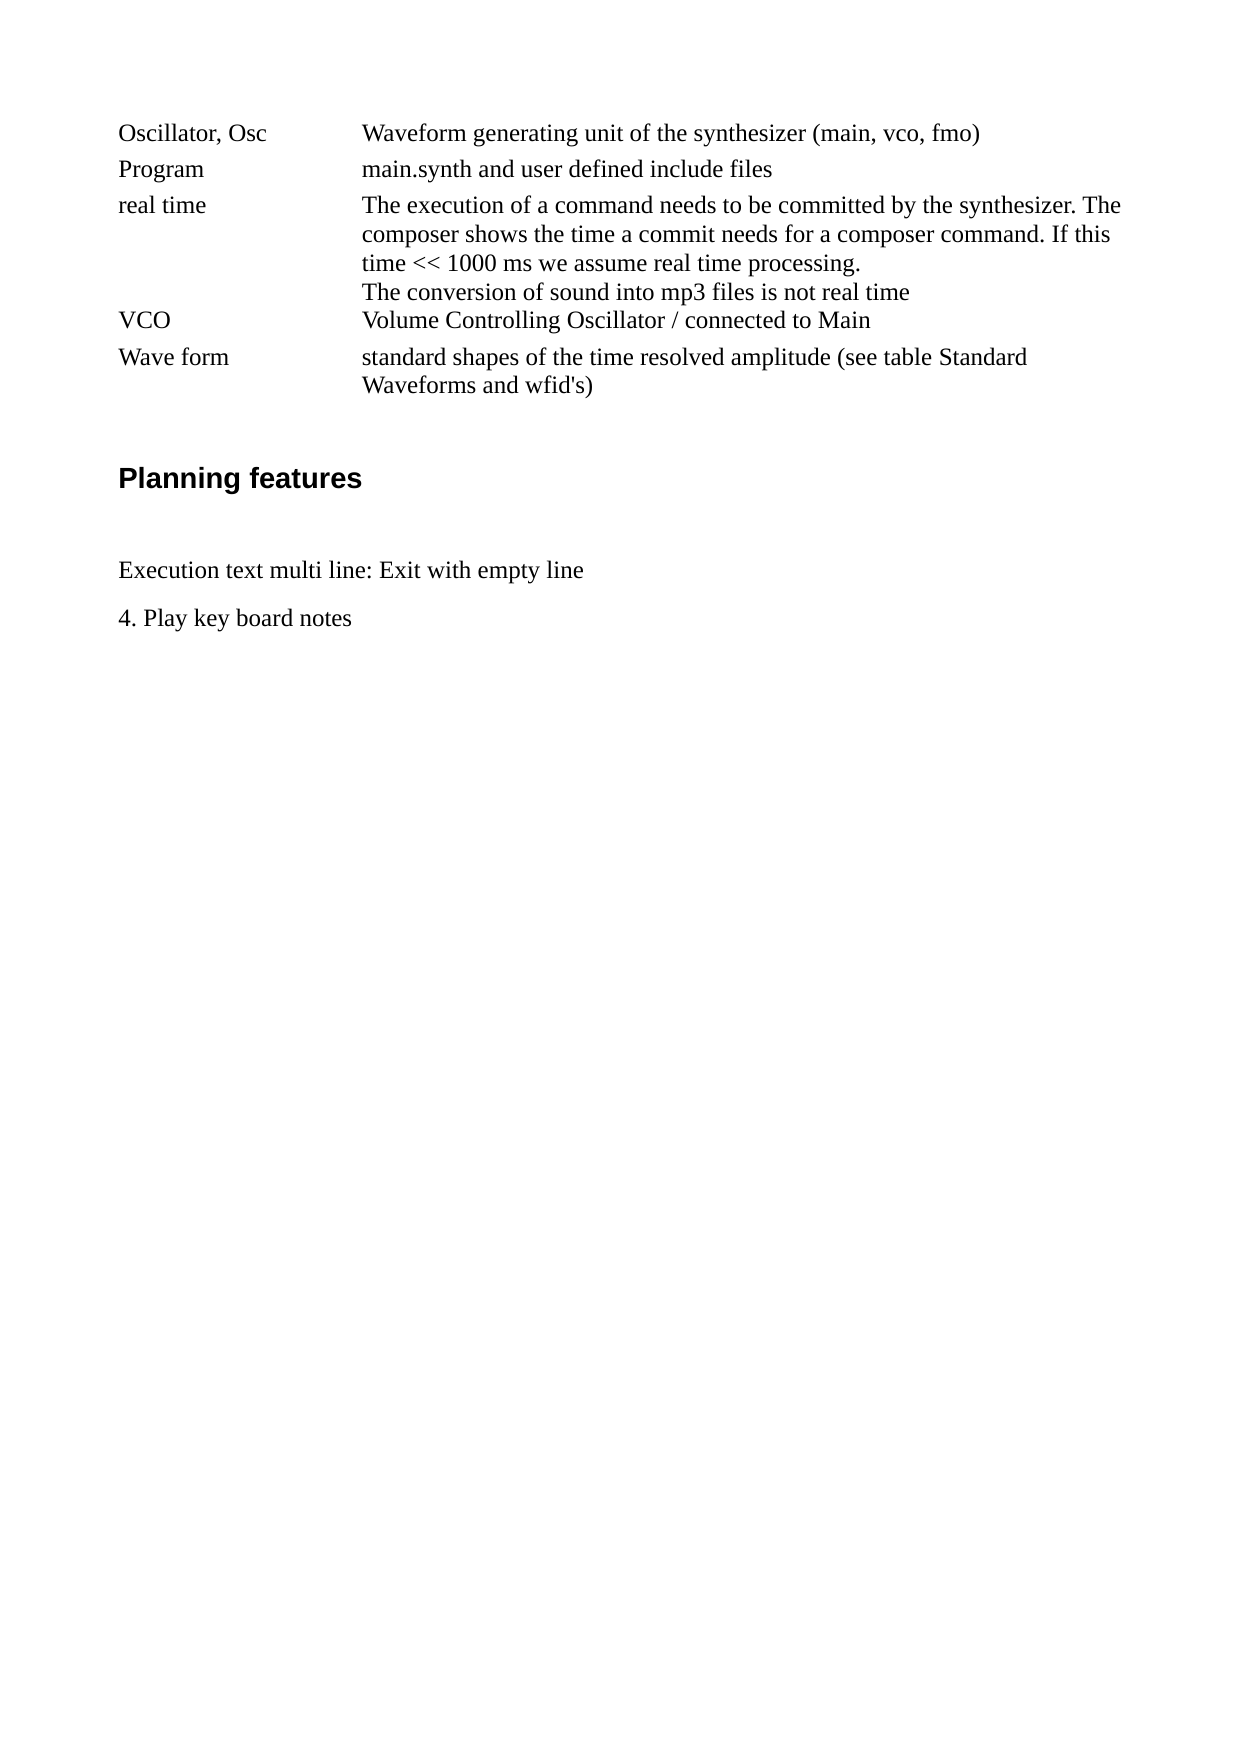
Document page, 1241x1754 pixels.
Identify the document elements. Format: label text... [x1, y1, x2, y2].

table_cell Volume Controlling Oscillator / connected to Main [362, 306, 1122, 342]
table_cell Wave form [118, 342, 362, 399]
table_cell Program [118, 154, 362, 191]
text Execution text multi line: Exit with empty line [118, 555, 1122, 584]
subtitle Planning features [118, 462, 1122, 495]
table_cell VCO [118, 306, 362, 342]
text 4. Play key board notes [118, 603, 1122, 632]
table_cell Oscillator, Osc [118, 118, 362, 154]
table_cell standard shapes of the time resolved amplitude (see table Standard Waveforms and wfid's) [362, 342, 1122, 399]
table_cell real time [118, 191, 362, 306]
table_cell Waveform generating unit of the synthesizer (main, vco, fmo) [362, 118, 1122, 154]
table_cell The execution of a command needs to be committed by the synthesizer. The composer shows the time a commit needs for a composer command. If this time << 1000 ms we assume real time processing. The conversion of sound into mp3 files is not real time [362, 191, 1122, 306]
table_cell main.synth and user defined include files [362, 154, 1122, 191]
